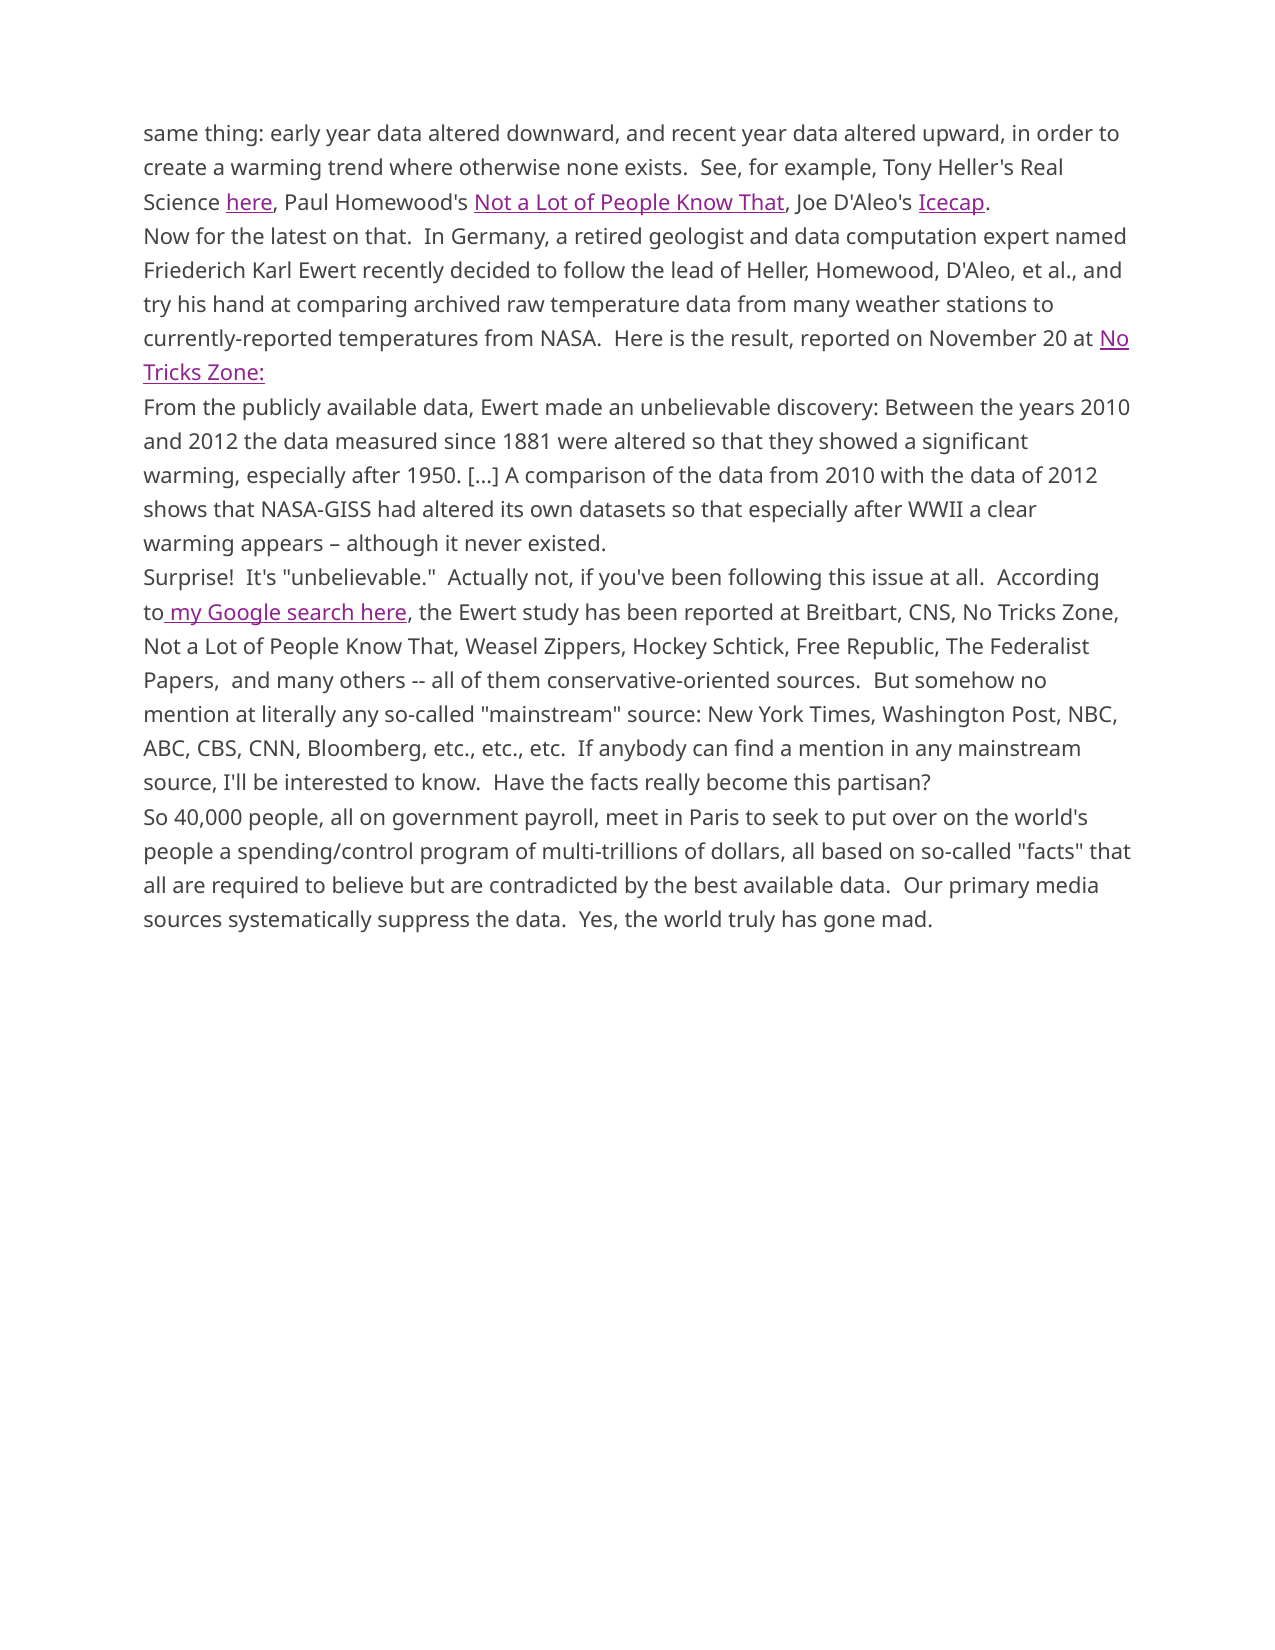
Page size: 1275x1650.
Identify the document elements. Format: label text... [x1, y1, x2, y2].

text Surprise! It's "unbelievable." Actually not, if you've been following this issue at all. According to my Google search here, the Ewert study has been reported at Breitbart, CNS, No Tricks Zone, Not a Lot of People Know That, Weasel Zippers, Hockey Schtick, Free Republic, The Federalist Papers, and many others -- all of them conservative-oriented sources. But somehow no mention at literally any so-called "mainstream" source: New York Times, Washington Post, NBC, ABC, CBS, CNN, Bloomberg, etc., etc., etc. If anybody can find a mention in any mainstream source, I'll be interested to know. Have the facts really become this partisan? [143, 562, 1132, 797]
text From the publicly available data, Ewert made an unbelievable discovery: Between the years 2010 and 2012 the data measured since 1881 were altered so that they showed a significant warming, especially after 1950. […] A comparison of the data from 2010 with the data of 2012 shows that NASA-GISS had altered its own datasets so that especially after WWII a clear warming appears – although it never existed. [143, 391, 1132, 558]
text So 40,000 people, all on government payroll, meet in Paris to seek to put over on the world's people a spending/control program of multi-trillions of dollars, all based on so-called "facts" that all are required to believe but are contradicted by the best available data. Our primary media sources systematically suppress the data. Yes, the world truly has gone mad. [143, 801, 1132, 934]
text same thing: early year data altered downward, and recent year data altered upward, in order to create a warming trend where otherwise none exists. See, for example, Tony Heller's Real Science here, Paul Homewood's Not a Lot of People Know That, Joe D'Aleo's Icecap. [143, 118, 1132, 216]
text Now for the latest on that. In Germany, a retired geologist and data computation expert named Friederich Karl Ewert recently decided to follow the lead of Heller, Homewood, D'Aleo, et al., and try his hand at comparing archived raw temperature data from many weather stations to currently-reported temperatures from NASA. Here is the result, reported on November 20 at No Tricks Zone: [143, 221, 1132, 387]
